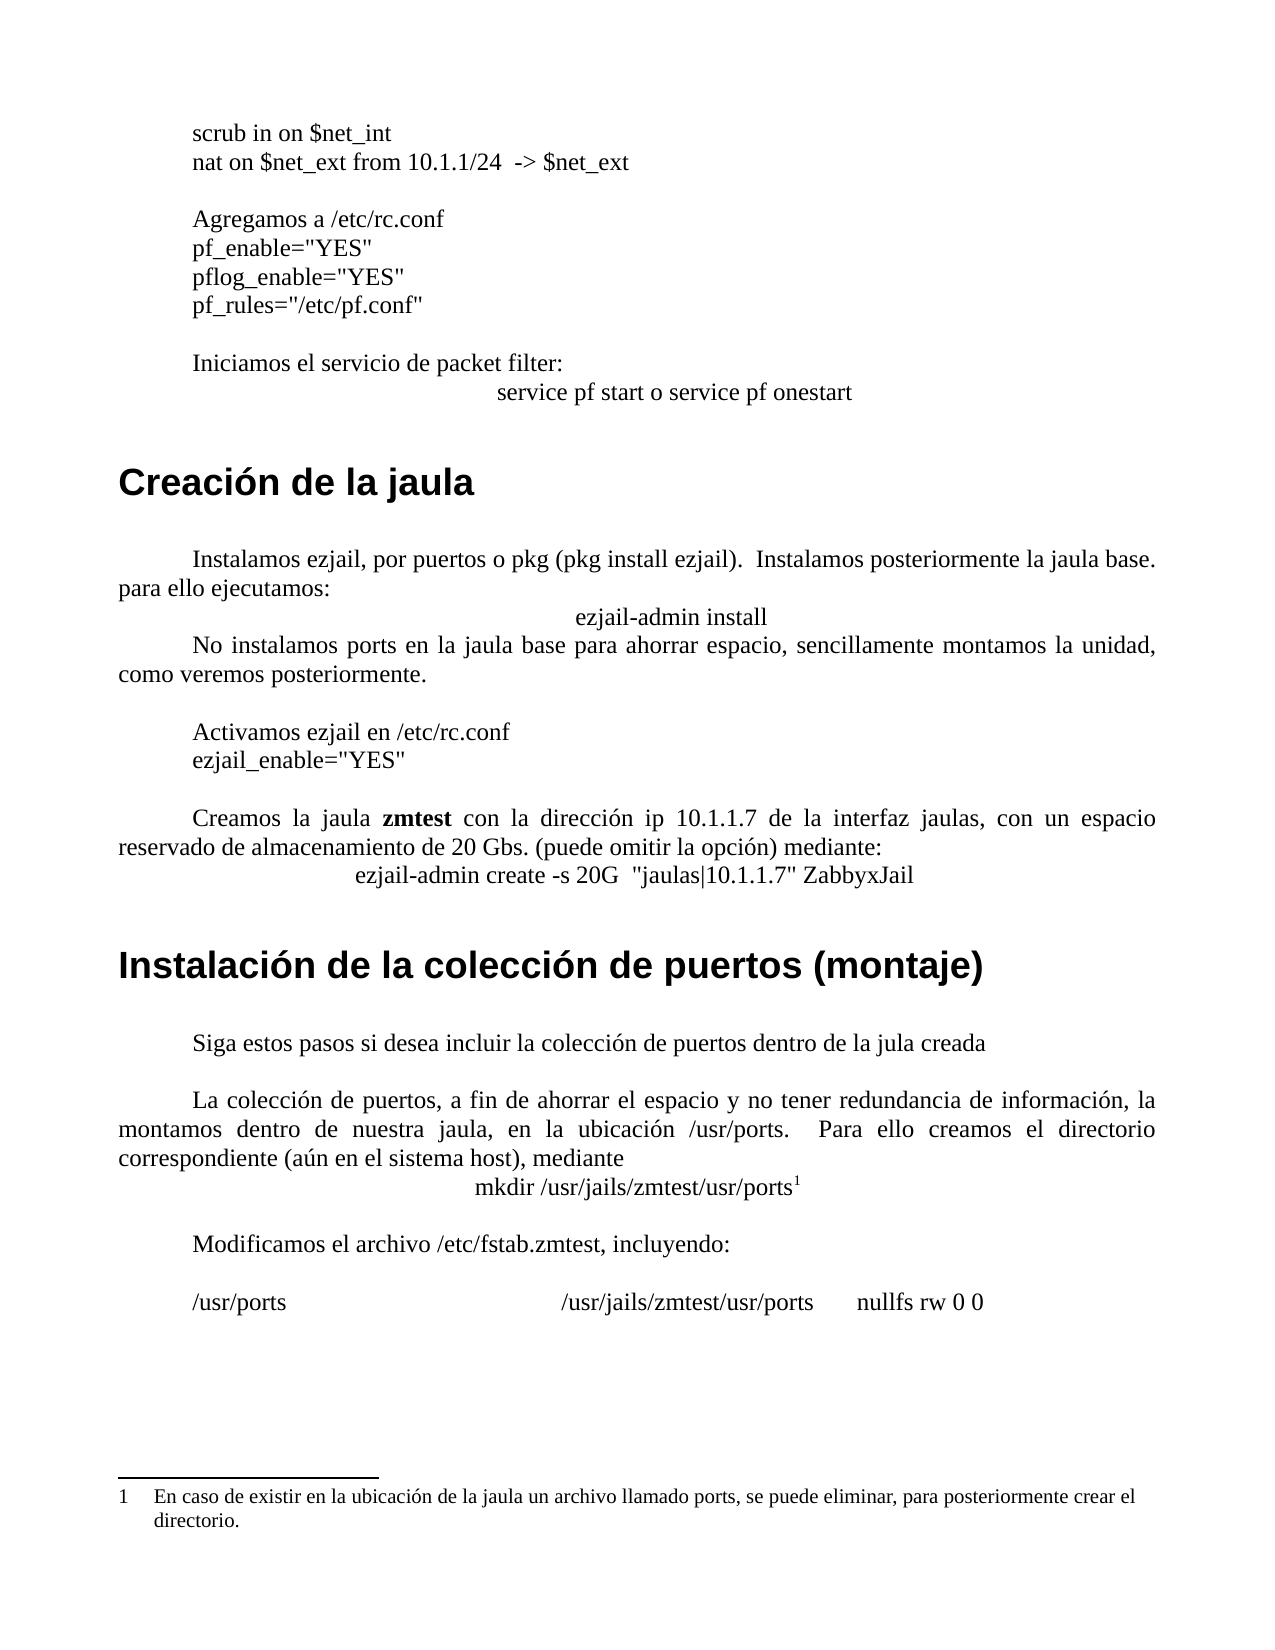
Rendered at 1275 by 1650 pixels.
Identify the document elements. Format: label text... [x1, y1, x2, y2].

text nat on $net_ext from 10.1.1/24 -> $net_ext [118, 147, 1157, 176]
text ezjail-admin install [118, 602, 1157, 631]
subtitle Instalación de la colección de puertos (montaje) [118, 943, 1157, 987]
text pf_enable="YES" [118, 233, 1157, 262]
text mkdir /usr/jails/zmtest/usr/ports [118, 1172, 1157, 1200]
text Instalamos ezjail, por puertos o pkg (pkg install ezjail). Instalamos posteriormente la jaula base. para ello ejecutamos: [118, 544, 1157, 602]
text pf_rules="/etc/pf.conf" [118, 291, 1157, 319]
text service pf start o service pf onestart [118, 377, 1157, 406]
text /usr/ports /usr/jails/zmtest/usr/ports nullfs rw 0 0 [118, 1287, 1157, 1315]
text Agregamos a /etc/rc.conf [118, 204, 1157, 233]
text pflog_enable="YES" [118, 262, 1157, 291]
text ezjail_enable="YES" [118, 746, 1157, 774]
text No instalamos ports en la jaula base para ahorrar espacio, sencillamente montamos la unidad, como veremos posteriormente. [118, 631, 1157, 688]
text Siga estos pasos si desea incluir la colección de puertos dentro de la jula creada [118, 1028, 1157, 1057]
text Creamos la jaula zmtest con la dirección ip 10.1.1.7 de la interfaz jaulas, con un espacio reservado de almacenamiento de 20 Gbs. (puede omitir la opción) mediante: [118, 803, 1157, 861]
text Activamos ezjail en /etc/rc.conf [118, 717, 1157, 746]
text Modificamos el archivo /etc/fstab.zmtest, incluyendo: [118, 1229, 1157, 1258]
text Iniciamos el servicio de packet filter: [118, 348, 1157, 377]
text ezjail-admin create -s 20G "jaulas|10.1.1.7" ZabbyxJail [118, 861, 1157, 889]
subtitle Creación de la jaula [118, 459, 1157, 503]
text En caso de existir en la ubicación de la jaula un archivo llamado ports, se puede eliminar, para posteriormente crear el directorio. [118, 1484, 1157, 1532]
text La colección de puertos, a fin de ahorrar el espacio y no tener redundancia de información, la montamos dentro de nuestra jaula, en la ubicación /usr/ports. Para ello creamos el directorio correspondiente (aún en el sistema host), mediante [118, 1085, 1157, 1172]
text scrub in on $net_int [118, 118, 1157, 147]
